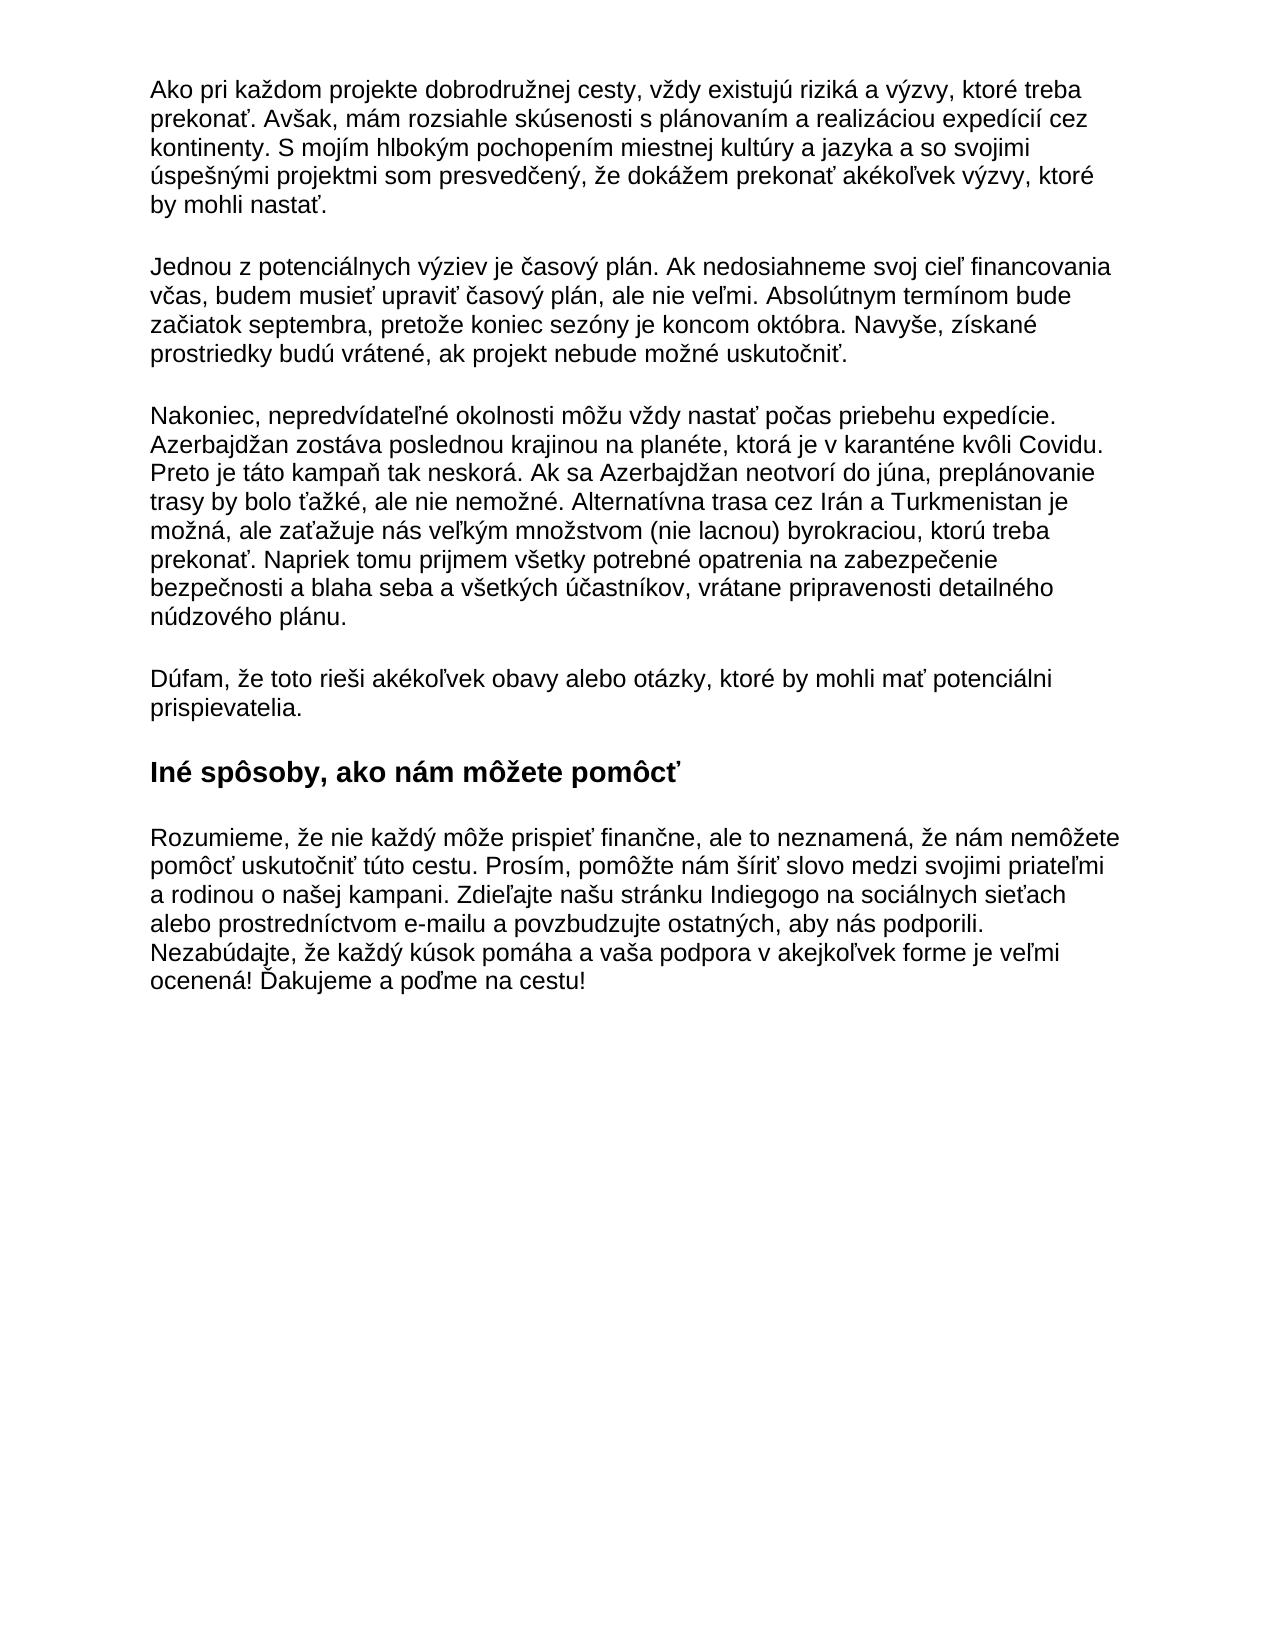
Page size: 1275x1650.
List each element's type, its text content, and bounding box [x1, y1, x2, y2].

text Ako pri každom projekte dobrodružnej cesty, vždy existujú riziká a výzvy, ktoré treba prekonať. Avšak, mám rozsiahle skúsenosti s plánovaním a realizáciou expedícií cez kontinenty. S mojím hlbokým pochopením miestnej kultúry a jazyka a so svojimi úspešnými projektmi som presvedčený, že dokážem prekonať akékoľvek výzvy, ktoré by mohli nastať. [150, 75, 1125, 219]
text Jednou z potenciálnych výziev je časový plán. Ak nedosiahneme svoj cieľ financovania včas, budem musieť upraviť časový plán, ale nie veľmi. Absolútnym termínom bude začiatok septembra, pretože koniec sezóny je koncom októbra. Navyše, získané prostriedky budú vrátené, ak projekt nebude možné uskutočniť. [150, 252, 1125, 367]
text Nakoniec, nepredvídateľné okolnosti môžu vždy nastať počas priebehu expedície. Azerbajdžan zostáva poslednou krajinou na planéte, ktorá je v karanténe kvôli Covidu. Preto je táto kampaň tak neskorá. Ak sa Azerbajdžan neotvorí do júna, preplánovanie trasy by bolo ťažké, ale nie nemožné. Alternatívna trasa cez Irán a Turkmenistan je možná, ale zaťažuje nás veľkým množstvom (nie lacnou) byrokraciou, ktorú treba prekonať. Napriek tomu prijmem všetky potrebné opatrenia na zabezpečenie bezpečnosti a blaha seba a všetkých účastníkov, vrátane pripravenosti detailného núdzového plánu. [150, 401, 1125, 631]
text Iné spôsoby, ako nám môžete pomôcť [150, 755, 1125, 789]
text Rozumieme, že nie každý môže prispieť finančne, ale to neznamená, že nám nemôžete pomôcť uskutočniť túto cestu. Prosím, pomôžte nám šíriť slovo medzi svojimi priateľmi a rodinou o našej kampani. Zdieľajte našu stránku Indiegogo na sociálnych sieťach alebo prostredníctvom e-mailu a povzbudzujte ostatných, aby nás podporili. Nezabúdajte, že každý kúsok pomáha a vaša podpora v akejkoľvek forme je veľmi ocenená! Ďakujeme a poďme na cestu! [150, 822, 1125, 995]
text Dúfam, že toto rieši akékoľvek obavy alebo otázky, ktoré by mohli mať potenciálni prispievatelia. [150, 664, 1125, 722]
